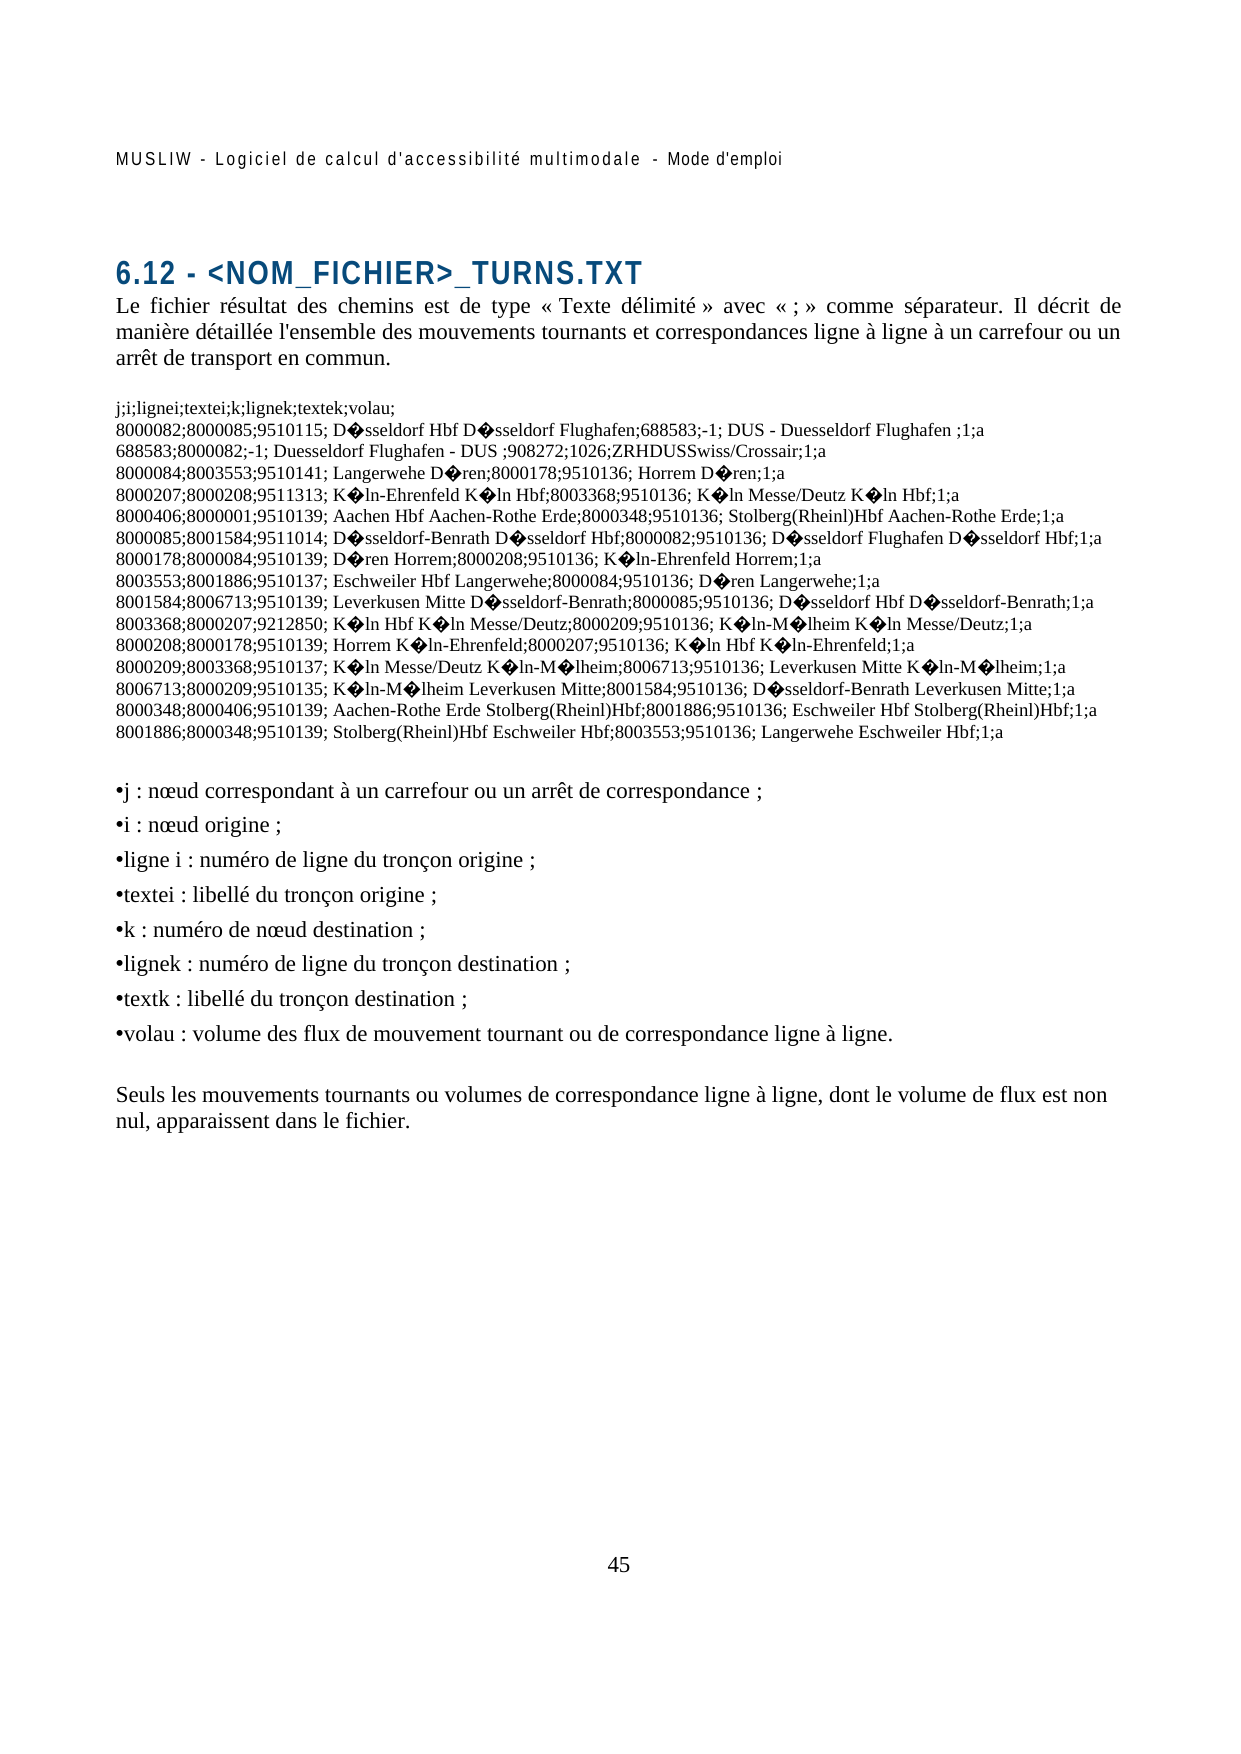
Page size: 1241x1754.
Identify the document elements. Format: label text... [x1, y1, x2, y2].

text 8006713;8000209;9510135; K�ln-M�lheim Leverkusen Mitte;8001584;9510136; D�sseldorf-Benrath Leverkusen Mitte;1;a [116, 677, 1122, 699]
list textei : libellé du tronçon origine ; [116, 881, 1127, 907]
text 8000209;8003368;9510137; K�ln Messe/Deutz K�ln-M�lheim;8006713;9510136; Leverkusen Mitte K�ln-M�lheim;1;a [116, 656, 1122, 677]
text Le fichier résultat des chemins est de type « Texte délimité » avec « ; » comme séparateur. Il décrit de manière détaillée l'ensemble des mouvements tournants et correspondances ligne à ligne à un carrefour ou un arrêt de transport en commun. [116, 292, 1122, 371]
text 8000085;8001584;9511014; D�sseldorf-Benrath D�sseldorf Hbf;8000082;9510136; D�sseldorf Flughafen D�sseldorf Hbf;1;a [116, 527, 1122, 548]
subtitle <NOM_FICHIER>_TURNS.TXT [116, 253, 1122, 292]
list textk : libellé du tronçon destination ; [116, 985, 1127, 1011]
text 8003553;8001886;9510137; Eschweiler Hbf Langerwehe;8000084;9510136; D�ren Langerwehe;1;a [116, 570, 1122, 591]
text 8000178;8000084;9510139; D�ren Horrem;8000208;9510136; K�ln-Ehrenfeld Horrem;1;a [116, 548, 1122, 570]
list i : nœud origine ; [116, 812, 1127, 838]
text 8000207;8000208;9511313; K�ln-Ehrenfeld K�ln Hbf;8003368;9510136; K�ln Messe/Deutz K�ln Hbf;1;a [116, 483, 1122, 505]
list j : nœud correspondant à un carrefour ou un arrêt de correspondance ; [116, 777, 1127, 803]
text 688583;8000082;-1; Duesseldorf Flughafen - DUS ;908272;1026;ZRHDUSSwiss/Crossair;1;a [116, 440, 1122, 462]
text 8000406;8000001;9510139; Aachen Hbf Aachen-Rothe Erde;8000348;9510136; Stolberg(Rheinl)Hbf Aachen-Rothe Erde;1;a [116, 505, 1122, 527]
list volau : volume des flux de mouvement tournant ou de correspondance ligne à ligne. [116, 1020, 1127, 1046]
text 8000084;8003553;9510141; Langerwehe D�ren;8000178;9510136; Horrem D�ren;1;a [116, 462, 1122, 483]
text 8000348;8000406;9510139; Aachen-Rothe Erde Stolberg(Rheinl)Hbf;8001886;9510136; Eschweiler Hbf Stolberg(Rheinl)Hbf;1;a [116, 699, 1122, 721]
text 8000208;8000178;9510139; Horrem K�ln-Ehrenfeld;8000207;9510136; K�ln Hbf K�ln-Ehrenfeld;1;a [116, 634, 1122, 656]
list ligne i : numéro de ligne du tronçon origine ; [116, 846, 1127, 873]
text 8000082;8000085;9510115; D�sseldorf Hbf D�sseldorf Flughafen;688583;-1; DUS - Duesseldorf Flughafen ;1;a [116, 419, 1122, 440]
text 8001886;8000348;9510139; Stolberg(Rheinl)Hbf Eschweiler Hbf;8003553;9510136; Langerwehe Eschweiler Hbf;1;a [116, 721, 1122, 742]
list lignek : numéro de ligne du tronçon destination ; [116, 950, 1127, 977]
text 8001584;8006713;9510139; Leverkusen Mitte D�sseldorf-Benrath;8000085;9510136; D�sseldorf Hbf D�sseldorf-Benrath;1;a [116, 591, 1122, 613]
text j;i;lignei;textei;k;lignek;textek;volau; [116, 397, 1122, 419]
list k : numéro de nœud destination ; [116, 916, 1127, 942]
text Seuls les mouvements tournants ou volumes de correspondance ligne à ligne, dont le volume de flux est non nul, apparaissent dans le fichier. [116, 1081, 1122, 1133]
text 8003368;8000207;9212850; K�ln Hbf K�ln Messe/Deutz;8000209;9510136; K�ln-M�lheim K�ln Messe/Deutz;1;a [116, 613, 1122, 634]
